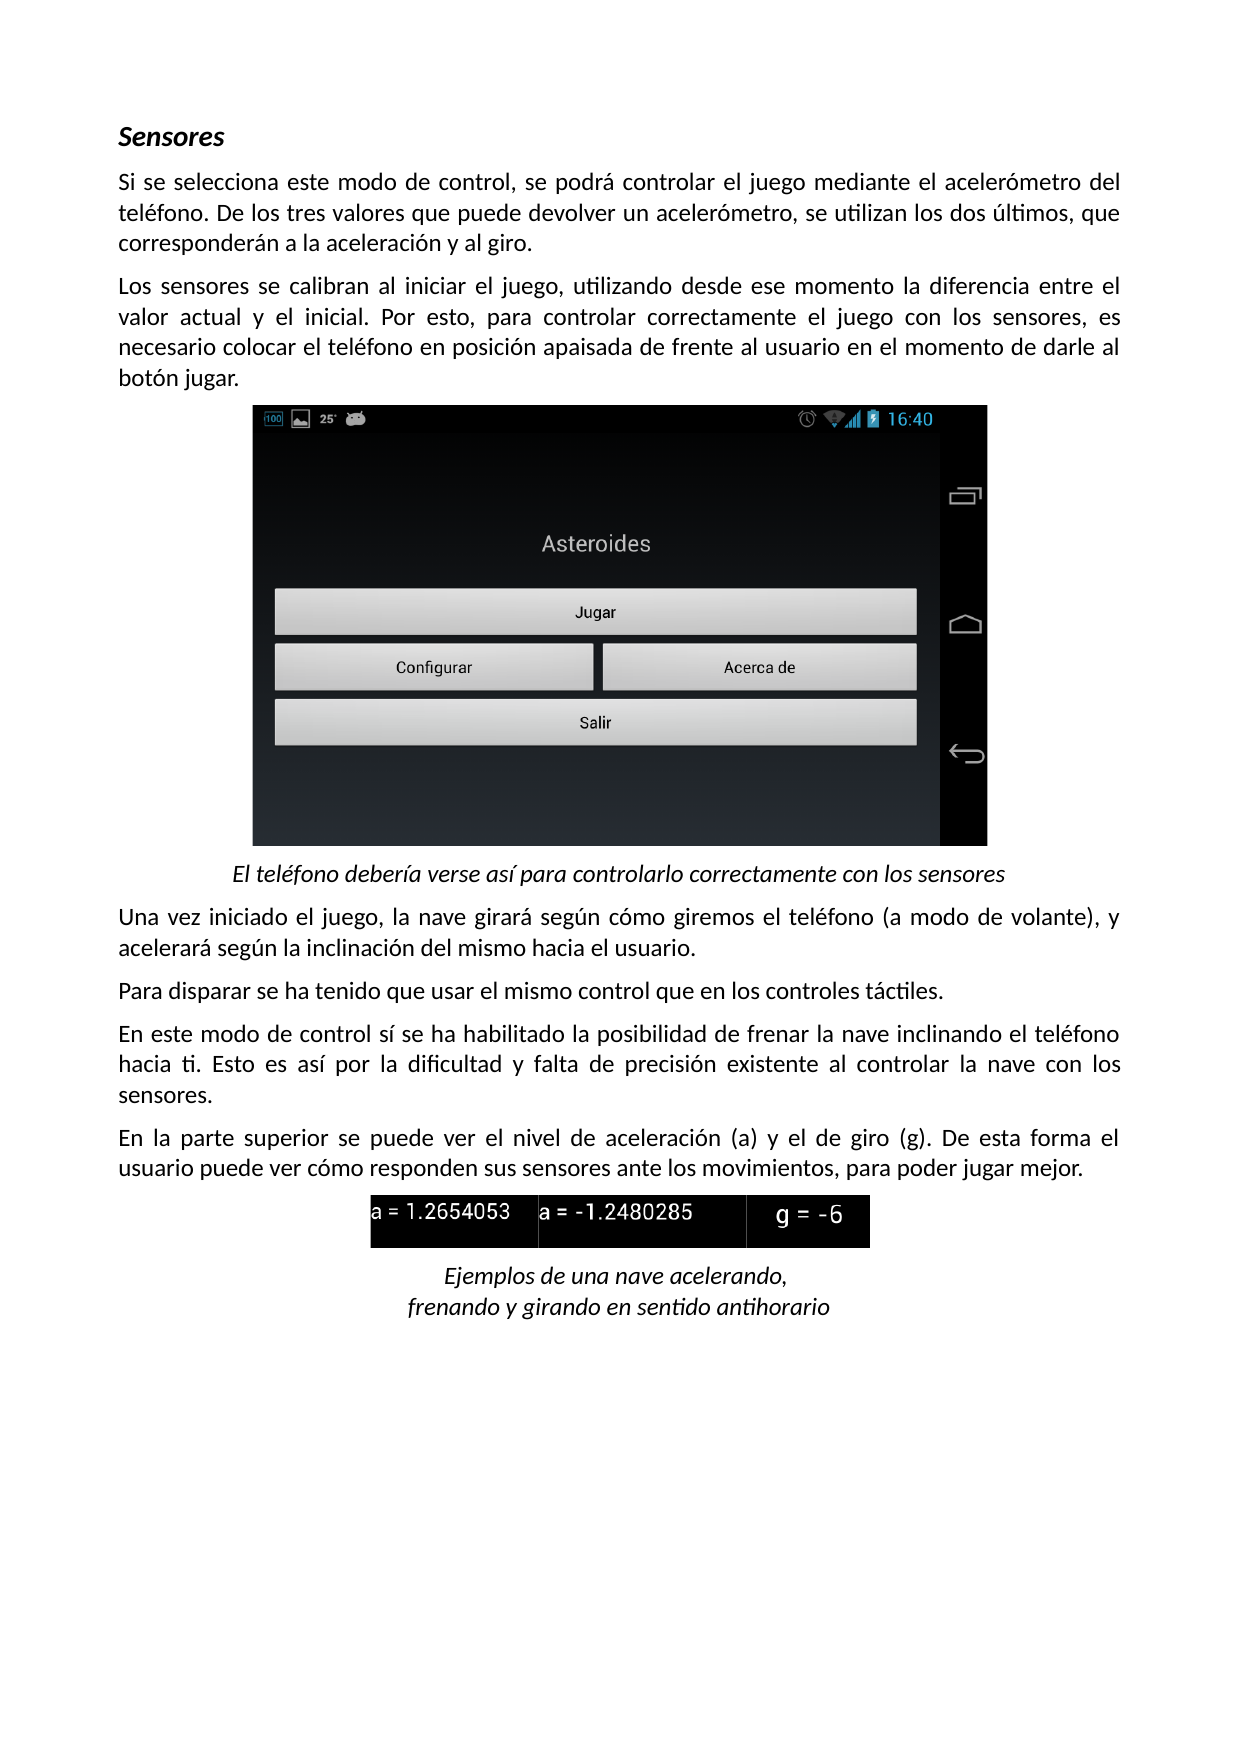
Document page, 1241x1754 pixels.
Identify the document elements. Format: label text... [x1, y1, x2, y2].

text Si se selecciona este modo de control, se podrá controlar el juego mediante el acelerómetro del teléfono. De los tres valores que puede devolver un acelerómetro, se utilizan los dos últimos, que corresponderán a la aceleración y al giro. [118, 166, 1122, 258]
picture [252, 405, 988, 846]
picture [370, 1195, 870, 1248]
text Para disparar se ha tenido que usar el mismo control que en los controles táctiles. [118, 975, 1122, 1005]
text Ejemplos de una nave acelerando, frenando y girando en sentido antihorario [118, 1261, 1122, 1322]
text El teléfono debería verse así para controlarlo correctamente con los sensores [118, 858, 1122, 889]
text Los sensores se calibran al iniciar el juego, utilizando desde ese momento la diferencia entre el valor actual y el inicial. Por esto, para controlar correctamente el juego con los sensores, es necesario colocar el teléfono en posición apaisada de frente al usuario en el momento de darle al botón jugar. [118, 270, 1122, 392]
text En la parte superior se puede ver el nivel de aceleración (a) y el de giro (g). De esta forma el usuario puede ver cómo responden sus sensores ante los movimientos, para poder jugar mejor. [118, 1122, 1122, 1183]
text En este modo de control sí se ha habilitado la posibilidad de frenar la nave inclinando el teléfono hacia ti. Esto es así por la dificultad y falta de precisión existente al controlar la nave con los sensores. [118, 1018, 1122, 1109]
subtitle Sensores [118, 118, 1122, 154]
text Una vez iniciado el juego, la nave girará según cómo giremos el teléfono (a modo de volante), y acelerará según la inclinación del mismo hacia el usuario. [118, 901, 1122, 962]
